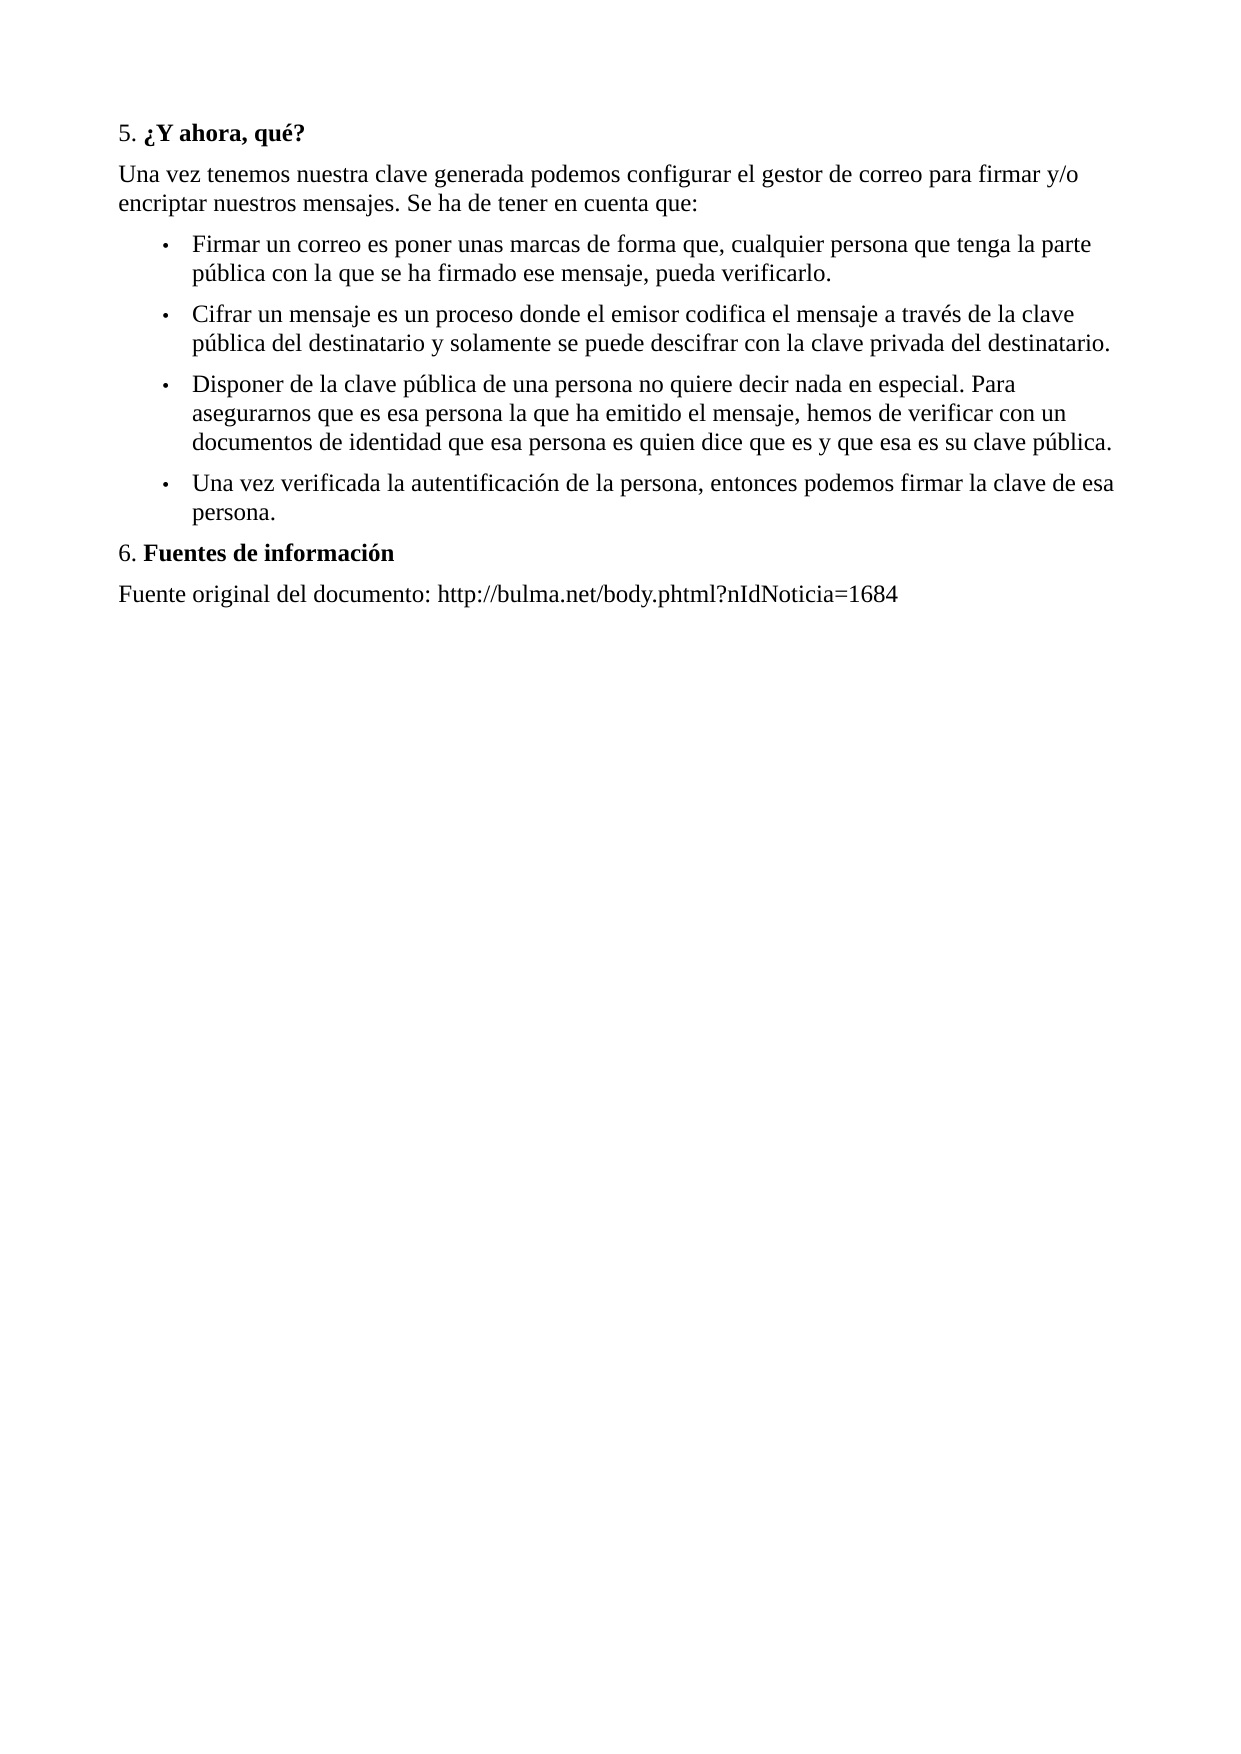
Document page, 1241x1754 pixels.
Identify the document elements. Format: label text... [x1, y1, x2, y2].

text Fuente original del documento: http://bulma.net/body.phtml?nIdNoticia=1684 [118, 579, 1122, 608]
text 6. Fuentes de información [118, 538, 1122, 567]
text Una vez tenemos nuestra clave generada podemos configurar el gestor de correo para firmar y/o encriptar nuestros mensajes. Se ha de tener en cuenta que: [118, 159, 1122, 217]
list Una vez verificada la autentificación de la persona, entonces podemos firmar la clave de esa persona. [162, 468, 1122, 526]
text 5. ¿Y ahora, qué? [118, 118, 1122, 147]
list Firmar un correo es poner unas marcas de forma que, cualquier persona que tenga la parte pública con la que se ha firmado ese mensaje, pueda verificarlo. [162, 229, 1122, 287]
list Disponer de la clave pública de una persona no quiere decir nada en especial. Para asegurarnos que es esa persona la que ha emitido el mensaje, hemos de verificar con un documentos de identidad que esa persona es quien dice que es y que esa es su clave pública. [162, 369, 1122, 456]
list Cifrar un mensaje es un proceso donde el emisor codifica el mensaje a través de la clave pública del destinatario y solamente se puede descifrar con la clave privada del destinatario. [162, 299, 1122, 357]
